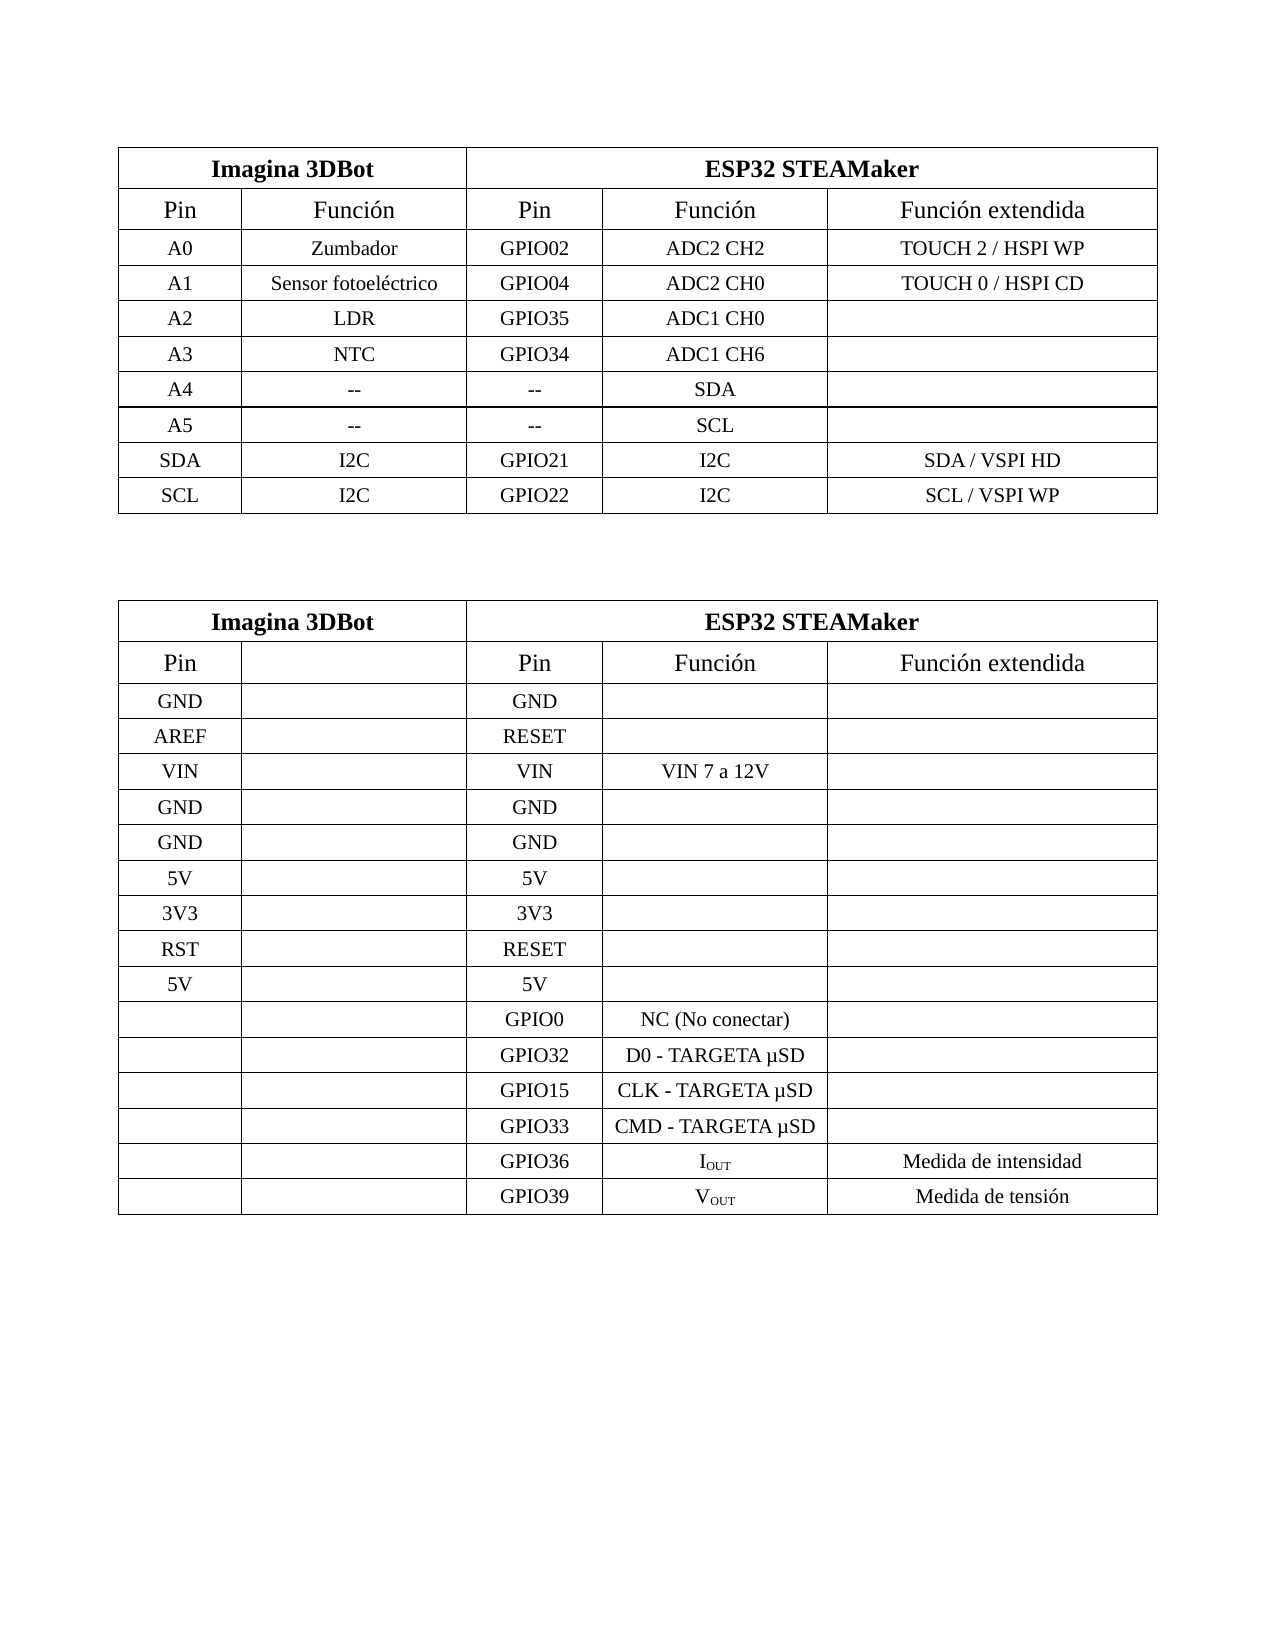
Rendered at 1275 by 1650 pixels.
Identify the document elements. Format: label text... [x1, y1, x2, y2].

table_cell Zumbador [242, 230, 466, 265]
table_cell Función [603, 642, 827, 682]
table_cell CLK - TARGETA µSD [603, 1073, 827, 1107]
table_cell GPIO22 [467, 478, 602, 513]
table_cell [603, 967, 827, 1001]
table_cell NTC [242, 337, 466, 371]
table_cell GPIO32 [467, 1038, 602, 1072]
table_cell [119, 1179, 241, 1214]
table_cell [119, 1109, 241, 1143]
table_cell Sensor fotoeléctrico [242, 266, 466, 300]
table_cell SDA / VSPI HD [828, 443, 1157, 477]
table_cell GND [119, 790, 241, 824]
table_cell I2C [603, 443, 827, 477]
table_cell [828, 408, 1157, 442]
table_cell [828, 301, 1157, 336]
table_cell [828, 967, 1157, 1001]
table_cell NC (No conectar) [603, 1002, 827, 1037]
table_cell GPIO34 [467, 337, 602, 371]
table_cell A4 [119, 372, 241, 406]
table_header ESP32 STEAMaker [467, 148, 1157, 188]
table_cell 5V [119, 861, 241, 895]
table_cell [828, 372, 1157, 406]
table_cell [119, 1144, 241, 1178]
table_cell SCL [603, 408, 827, 442]
table_cell [828, 1002, 1157, 1037]
table_header ESP32 STEAMaker [467, 601, 1157, 641]
table_cell 3V3 [467, 896, 602, 930]
table_cell [242, 754, 466, 789]
table_cell [603, 790, 827, 824]
table_cell [603, 931, 827, 966]
table_cell RESET [467, 719, 602, 753]
table_cell GPIO21 [467, 443, 602, 477]
table_cell A0 [119, 230, 241, 265]
table_cell SDA [119, 443, 241, 477]
table_cell 5V [119, 967, 241, 1001]
table_cell [242, 931, 466, 966]
table_cell [242, 861, 466, 895]
table_cell GPIO35 [467, 301, 602, 336]
table_cell [828, 931, 1157, 966]
table_cell RESET [467, 931, 602, 966]
table_cell [119, 1073, 241, 1107]
table_cell [242, 1073, 466, 1107]
table_cell [828, 861, 1157, 895]
table_cell GPIO33 [467, 1109, 602, 1143]
table_cell GND [119, 825, 241, 859]
table_cell LDR [242, 301, 466, 336]
table_cell [603, 825, 827, 859]
table_cell [119, 1002, 241, 1037]
table_cell Función [242, 189, 466, 229]
table_cell CMD - TARGETA µSD [603, 1109, 827, 1143]
table_header Imagina 3DBot [119, 601, 466, 641]
table_cell ADC2 CH2 [603, 230, 827, 265]
table_cell -- [467, 408, 602, 442]
table_cell [828, 337, 1157, 371]
table_cell A2 [119, 301, 241, 336]
table_cell [603, 861, 827, 895]
table_cell Función extendida [828, 189, 1157, 229]
table_cell [828, 719, 1157, 753]
table_cell A1 [119, 266, 241, 300]
table_cell [242, 642, 466, 682]
table_cell A3 [119, 337, 241, 371]
table_cell ADC1 CH0 [603, 301, 827, 336]
table_cell GPIO15 [467, 1073, 602, 1107]
table_cell [828, 684, 1157, 718]
table_cell I2C [603, 478, 827, 513]
table_cell [242, 1109, 466, 1143]
table_cell VIN 7 a 12V [603, 754, 827, 789]
table_cell [603, 684, 827, 718]
table_cell D0 - TARGETA µSD [603, 1038, 827, 1072]
table_cell -- [242, 372, 466, 406]
table_cell [242, 1038, 466, 1072]
table_cell SCL [119, 478, 241, 513]
table_cell TOUCH 0 / HSPI CD [828, 266, 1157, 300]
table_cell [828, 1073, 1157, 1107]
table_cell SDA [603, 372, 827, 406]
table_cell SCL / VSPI WP [828, 478, 1157, 513]
table_cell [242, 1002, 466, 1037]
table_cell [242, 790, 466, 824]
table_cell -- [467, 372, 602, 406]
table_cell I2C [242, 478, 466, 513]
table_cell GPIO0 [467, 1002, 602, 1037]
table_cell VOUT [603, 1179, 827, 1214]
table_cell ADC1 CH6 [603, 337, 827, 371]
table_cell [119, 1038, 241, 1072]
table_cell VIN [467, 754, 602, 789]
table_cell RST [119, 931, 241, 966]
table_cell -- [242, 408, 466, 442]
table_cell [828, 1109, 1157, 1143]
table_cell GPIO04 [467, 266, 602, 300]
table_cell [242, 967, 466, 1001]
table_cell [828, 896, 1157, 930]
table_cell [828, 754, 1157, 789]
table_cell AREF [119, 719, 241, 753]
table_cell [242, 896, 466, 930]
table_cell Pin [119, 642, 241, 682]
table_cell 3V3 [119, 896, 241, 930]
table_cell [828, 790, 1157, 824]
table_cell IOUT [603, 1144, 827, 1178]
table_cell [603, 896, 827, 930]
table_cell I2C [242, 443, 466, 477]
table_cell [242, 719, 466, 753]
table_cell [242, 1179, 466, 1214]
table_cell ADC2 CH0 [603, 266, 827, 300]
table_cell Pin [467, 642, 602, 682]
table_cell 5V [467, 967, 602, 1001]
table_cell GND [119, 684, 241, 718]
table_cell [603, 719, 827, 753]
table_cell GPIO02 [467, 230, 602, 265]
table_cell GND [467, 684, 602, 718]
table_header Imagina 3DBot [119, 148, 466, 188]
table_cell [242, 684, 466, 718]
table_cell Medida de tensión [828, 1179, 1157, 1214]
table_cell Pin [119, 189, 241, 229]
table_cell Medida de intensidad [828, 1144, 1157, 1178]
table_cell Función extendida [828, 642, 1157, 682]
table_cell Función [603, 189, 827, 229]
table_cell GND [467, 790, 602, 824]
table_cell Pin [467, 189, 602, 229]
table_cell [828, 825, 1157, 859]
table_cell 5V [467, 861, 602, 895]
table_cell VIN [119, 754, 241, 789]
table_cell [242, 1144, 466, 1178]
table_cell GPIO39 [467, 1179, 602, 1214]
table_cell [242, 825, 466, 859]
table_cell A5 [119, 408, 241, 442]
table_cell [828, 1038, 1157, 1072]
table_cell GPIO36 [467, 1144, 602, 1178]
table_cell TOUCH 2 / HSPI WP [828, 230, 1157, 265]
table_cell GND [467, 825, 602, 859]
